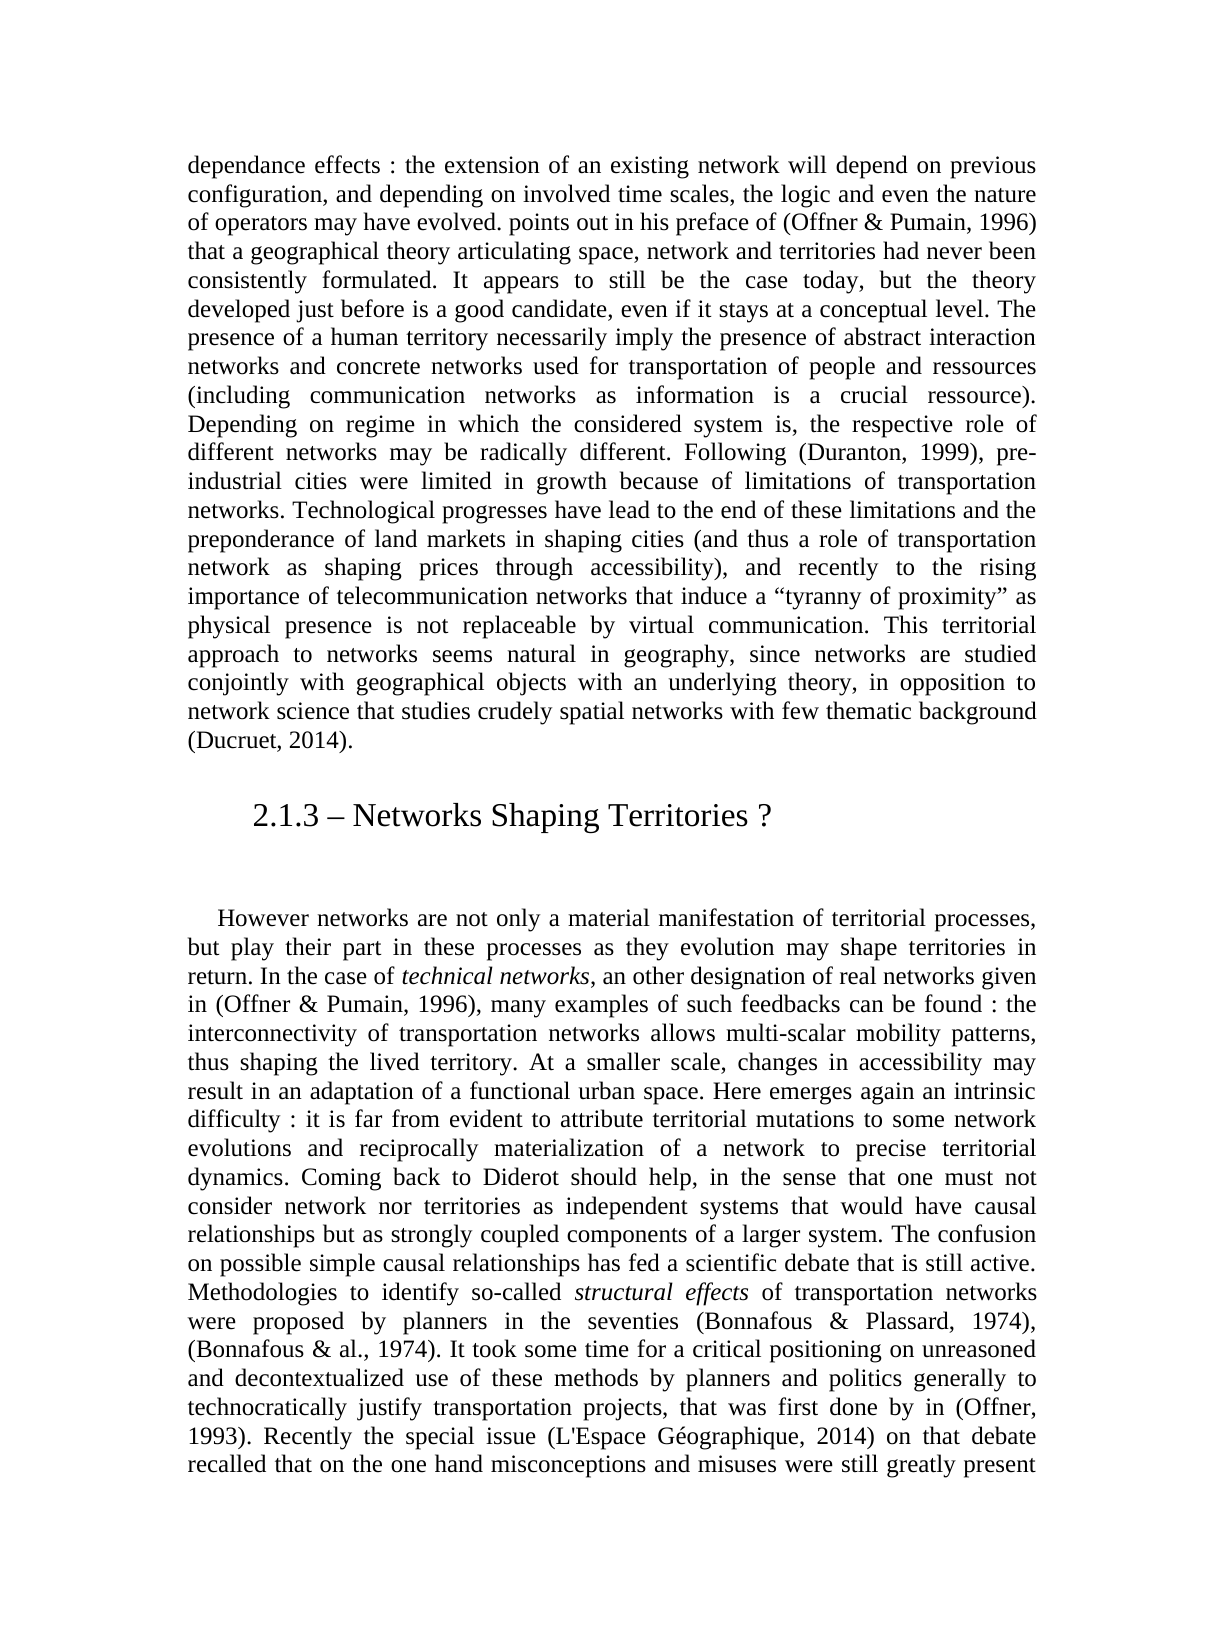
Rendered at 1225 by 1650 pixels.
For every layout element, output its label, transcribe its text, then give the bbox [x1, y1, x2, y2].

text dependance effects : the extension of an existing network will depend on previous configuration, and depending on involved time scales, the logic and even the nature of operators may have evolved. points out in his preface of (Offner & Pumain, 1996) that a geographical theory articulating space, network and territories had never been consistently formulated. It appears to still be the case today, but the theory developed just before is a good candidate, even if it stays at a conceptual level. The presence of a human territory necessarily imply the presence of abstract interaction networks and concrete networks used for transportation of people and ressources (including communication networks as information is a crucial ressource). Depending on regime in which the considered system is, the respective role of different networks may be radically different. Following (Duranton, 1999), pre-industrial cities were limited in growth because of limitations of transportation networks. Technological progresses have lead to the end of these limitations and the preponderance of land markets in shaping cities (and thus a role of transportation network as shaping prices through accessibility), and recently to the rising importance of telecommunication networks that induce a “tyranny of proximity” as physical presence is not replaceable by virtual communication. This territorial approach to networks seems natural in geography, since networks are studied conjointly with geographical objects with an underlying theory, in opposition to network science that studies crudely spatial networks with few thematic background (Ducruet, 2014). [187, 150, 1037, 754]
text However networks are not only a material manifestation of territorial processes, but play their part in these processes as they evolution may shape territories in return. In the case of technical networks, an other designation of real networks given in (Offner & Pumain, 1996), many examples of such feedbacks can be found : the interconnectivity of transportation networks allows multi-scalar mobility patterns, thus shaping the lived territory. At a smaller scale, changes in accessibility may result in an adaptation of a functional urban space. Here emerges again an intrinsic difficulty : it is far from evident to attribute territorial mutations to some network evolutions and reciprocally materialization of a network to precise territorial dynamics. Coming back to Diderot should help, in the sense that one must not consider network nor territories as independent systems that would have causal relationships but as strongly coupled components of a larger system. The confusion on possible simple causal relationships has fed a scientific debate that is still active. Methodologies to identify so-called structural effects of transportation networks were proposed by planners in the seventies (Bonnafous & Plassard, 1974), (Bonnafous & al., 1974). It took some time for a critical positioning on unreasoned and decontextualized use of these methods by planners and politics generally to technocratically justify transportation projects, that was first done by in (Offner, 1993). Recently the special issue (L'Espace Géographique, 2014) on that debate recalled that on the one hand misconceptions and misuses were still greatly present [187, 903, 1037, 1478]
subtitle 2.1.3 – Networks Shaping Territories ? [223, 795, 1002, 833]
